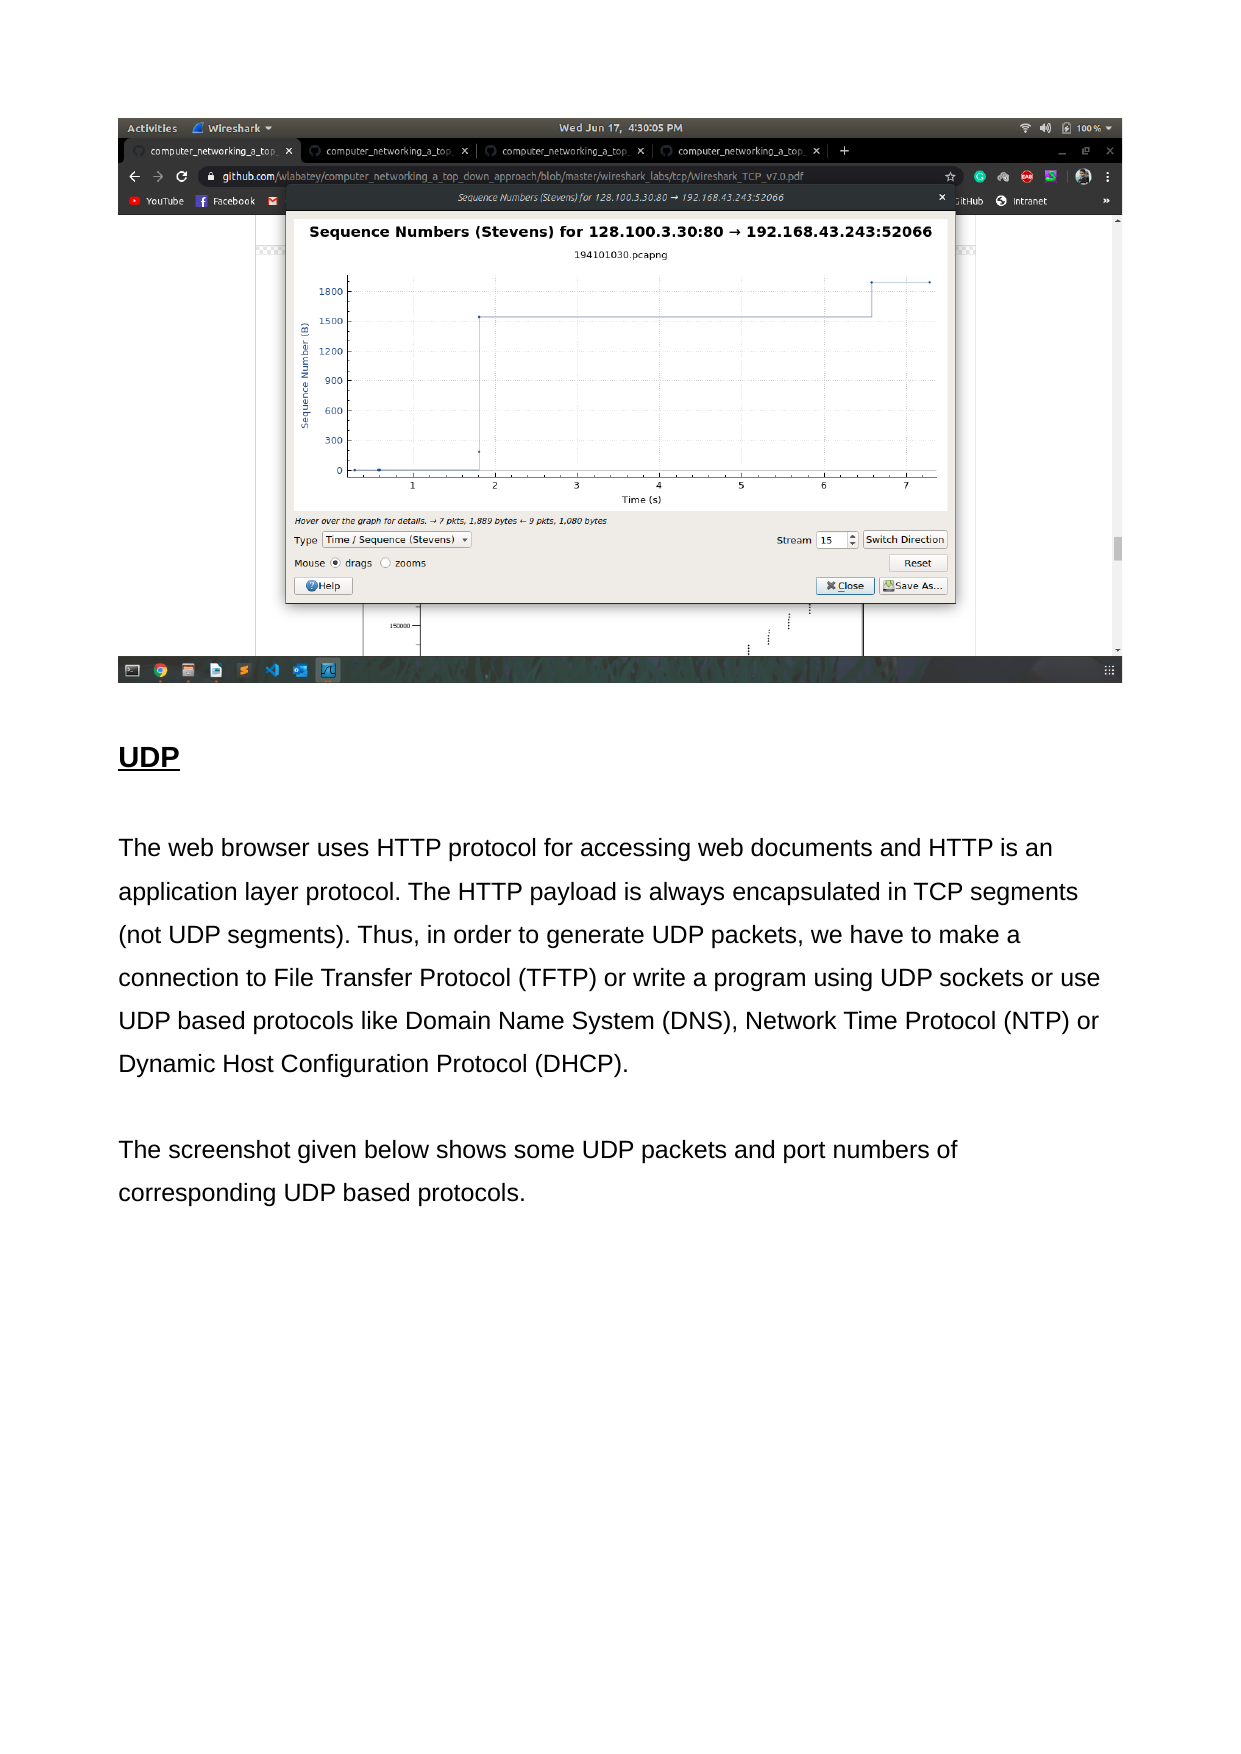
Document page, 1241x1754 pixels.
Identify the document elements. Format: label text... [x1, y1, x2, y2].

text The web browser uses HTTP protocol for accessing web documents and HTTP is an application layer protocol. The HTTP payload is always encapsulated in TCP segments (not UDP segments). Thus, in order to generate UDP packets, we have to make a connection to File Transfer Protocol (TFTP) or write a program using UDP sockets or use UDP based protocols like Domain Name System (DNS), Network Time Protocol (NTP) or Dynamic Host Configuration Protocol (DHCP). [118, 833, 1122, 1078]
text The screenshot given below shows some UDP packets and port numbers of corresponding UDP based protocols. [118, 1135, 1122, 1207]
picture [118, 118, 1123, 683]
text UDP [118, 740, 1122, 773]
